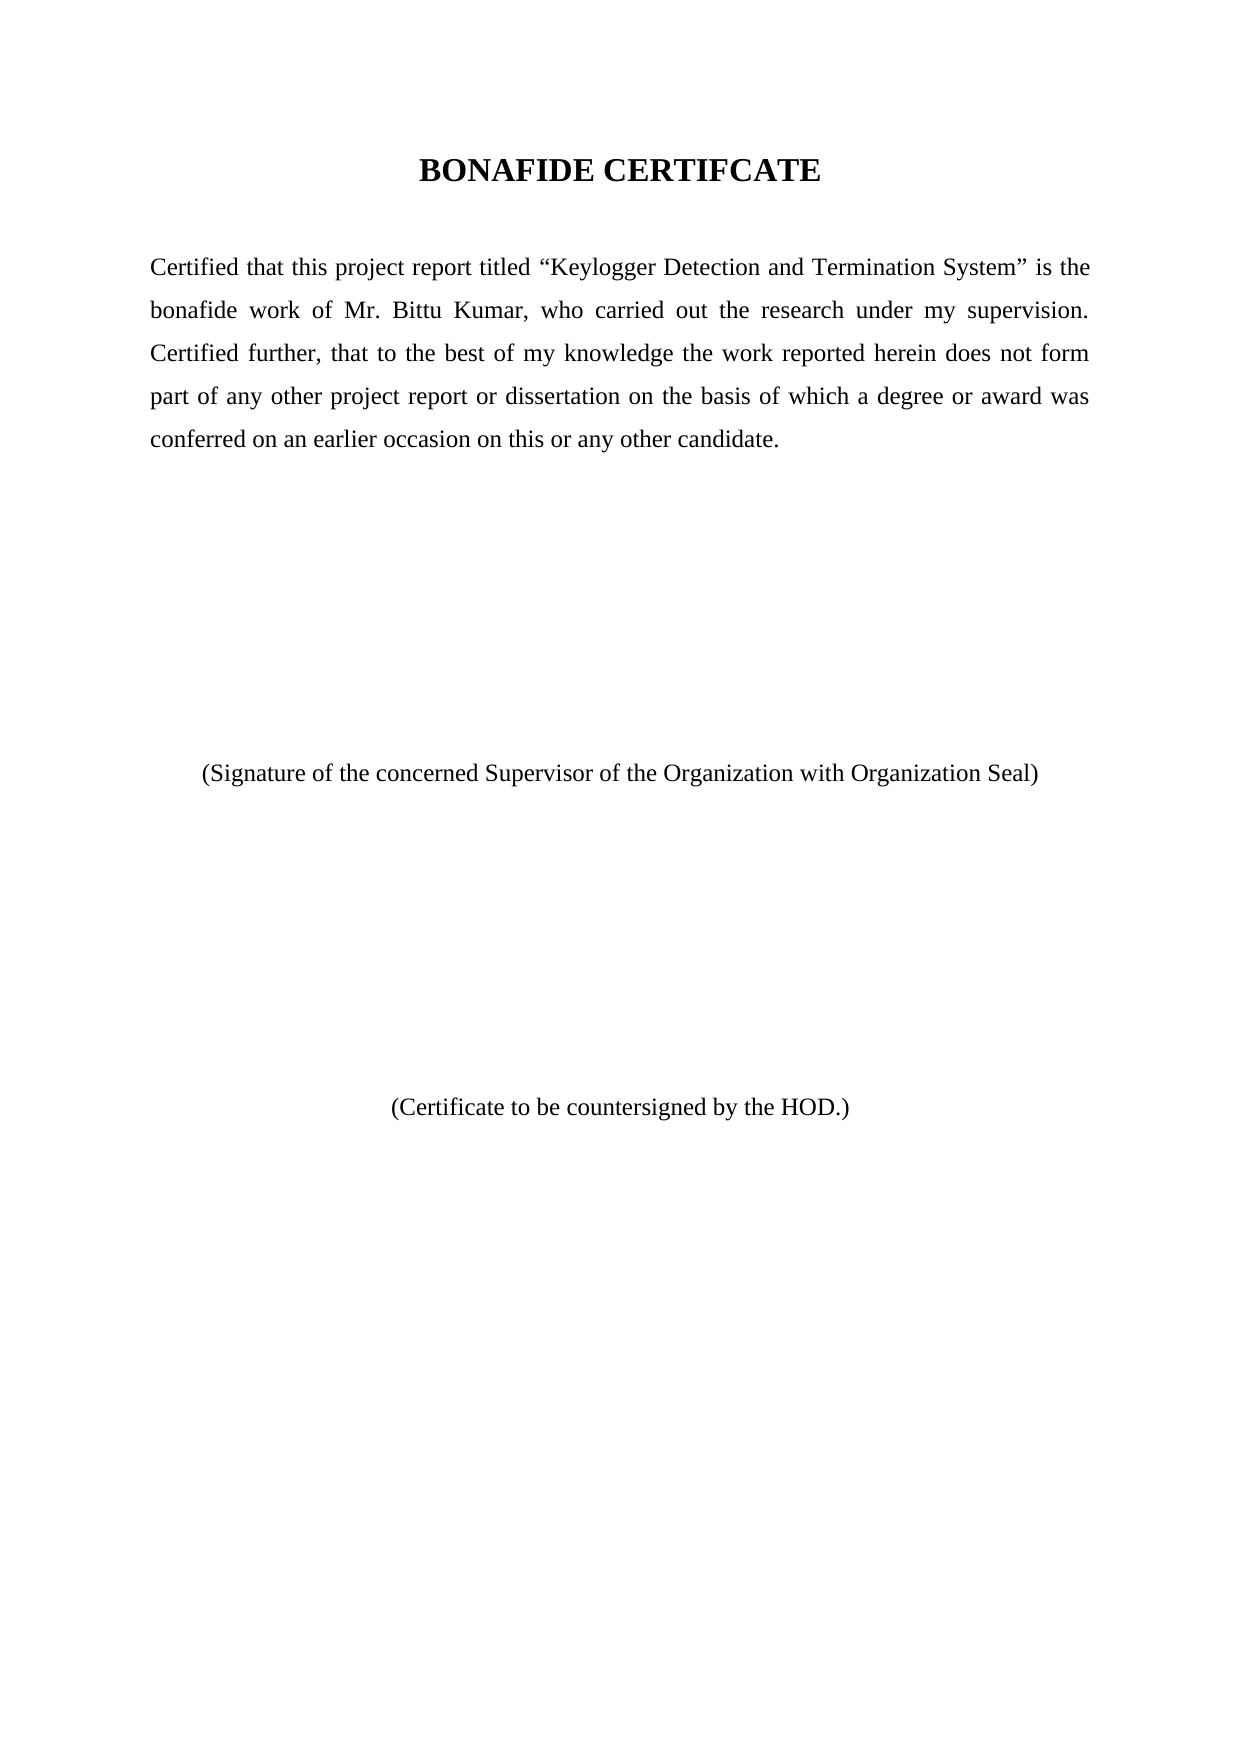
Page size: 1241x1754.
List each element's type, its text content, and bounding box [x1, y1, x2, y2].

text Certified that this project report titled “Keylogger Detection and Termination System” is the bonafide work of Mr. Bittu Kumar, who carried out the research under my supervision. Certified further, that to the best of my knowledge the work reported herein does not form part of any other project report or dissertation on the basis of which a degree or award was conferred on an earlier occasion on this or any other candidate. [150, 252, 1091, 453]
text (Signature of the concerned Supervisor of the Organization with Organization Seal) [150, 758, 1091, 787]
text (Certificate to be countersigned by the HOD.) [150, 1092, 1091, 1120]
text BONAFIDE CERTIFCATE [150, 150, 1091, 188]
